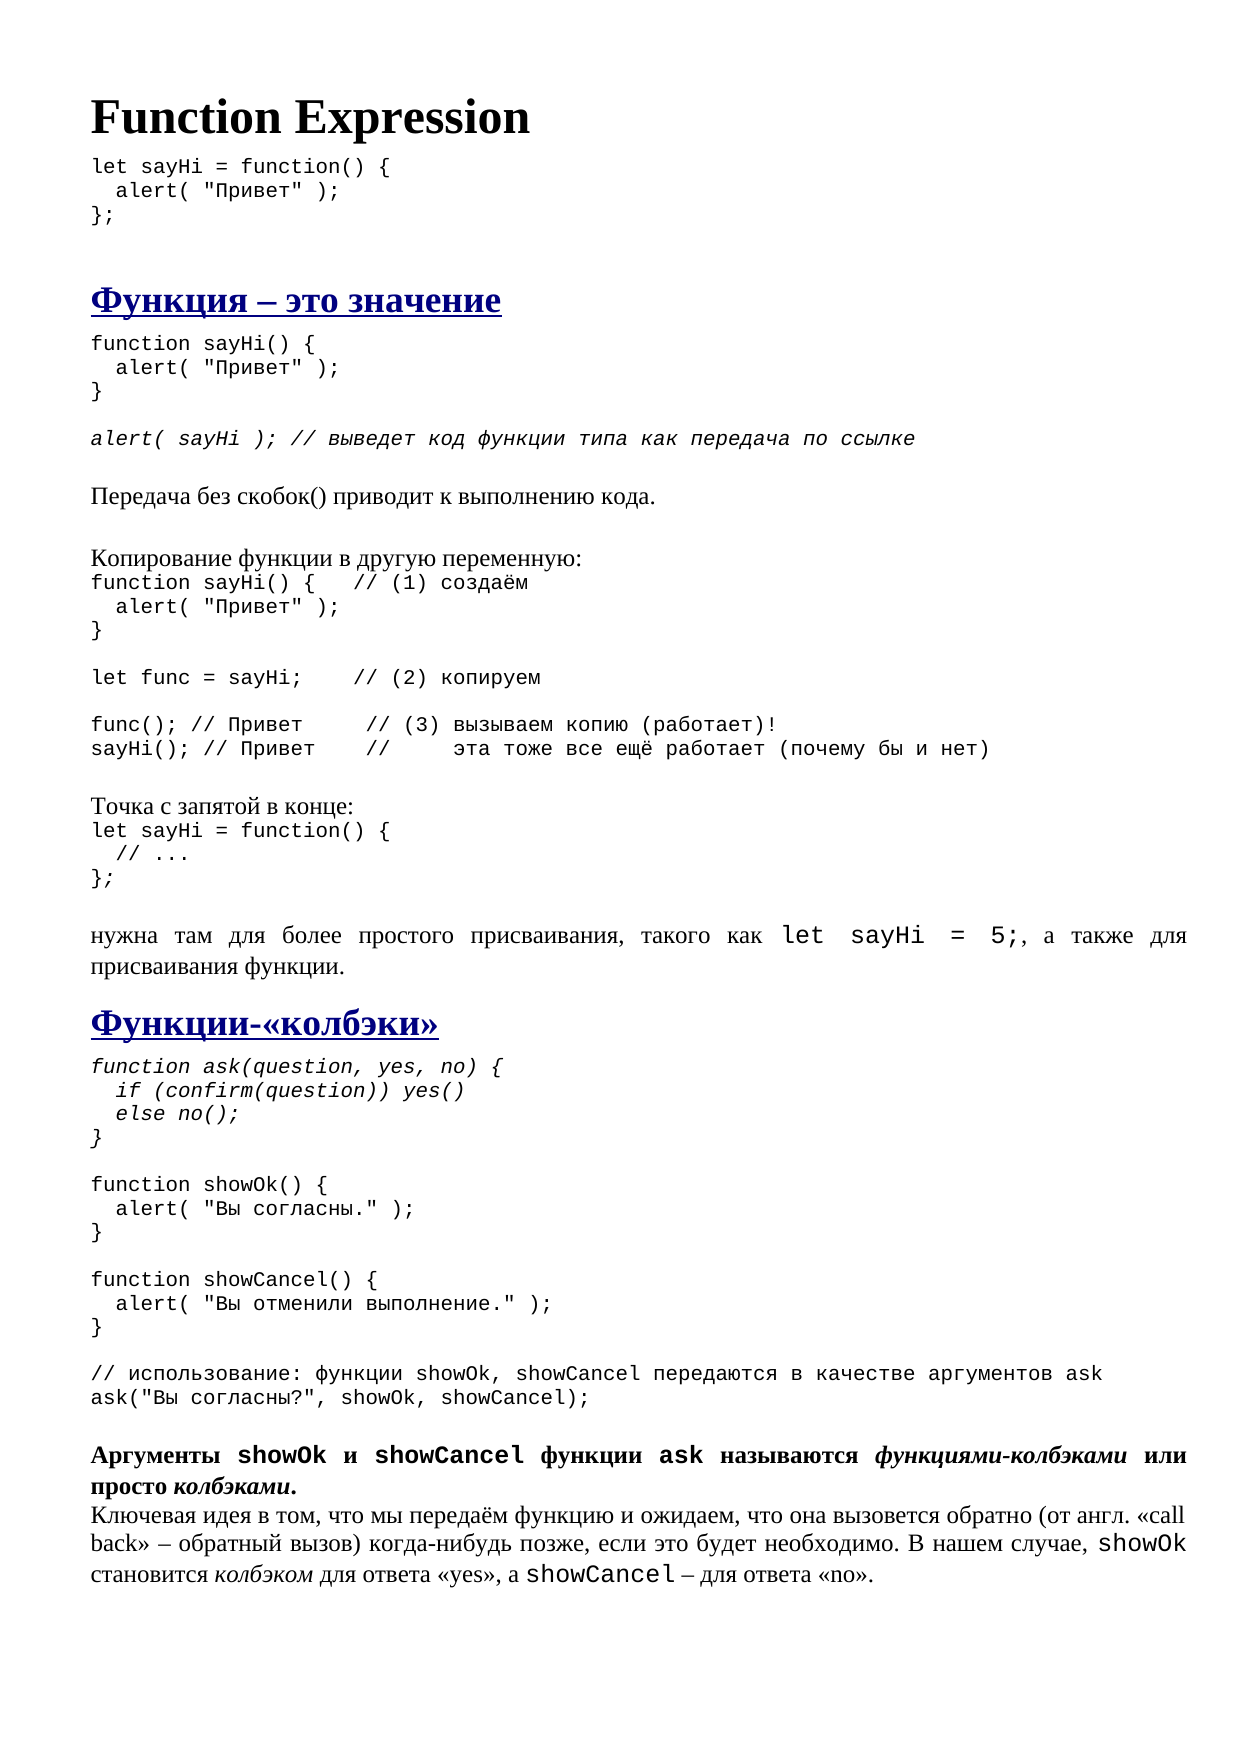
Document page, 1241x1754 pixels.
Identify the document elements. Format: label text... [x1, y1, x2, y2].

text Аргументы showOk и showCancel функции ask называются функциями-колбэками или просто колбэками. [90, 1440, 1187, 1500]
text Точка с запятой в конце: [90, 791, 1187, 819]
subtitle Function Expression [90, 86, 1187, 144]
text alert( "Вы отменили выполнение." ); [90, 1292, 1187, 1316]
text function showCancel() { [90, 1269, 1187, 1292]
text } [90, 1316, 1187, 1340]
text }; [90, 204, 1187, 227]
text alert( "Привет" ); [90, 357, 1187, 381]
text alert( sayHi ); // выведет код функции типа как передача по ссылке [90, 428, 1187, 451]
text function sayHi() { [90, 333, 1187, 357]
text } [90, 619, 1187, 643]
text let sayHi = function() { [90, 156, 1187, 180]
text sayHi(); // Привет // эта тоже все ещё работает (почему бы и нет) [90, 738, 1187, 761]
text if (confirm(question)) yes() [90, 1080, 1187, 1103]
text function ask(question, yes, no) { [90, 1056, 1187, 1080]
text func(); // Привет // (3) вызываем копию (работает)! [90, 714, 1187, 738]
text } [90, 1222, 1187, 1245]
text function showOk() { [90, 1174, 1187, 1198]
text Передача без скобок() приводит к выполнению кода. [90, 481, 1187, 510]
text }; [90, 867, 1187, 891]
text Копирование функции в другую переменную: [90, 543, 1187, 572]
subtitle Функции-«колбэки» [90, 1000, 1187, 1043]
text // ... [90, 843, 1187, 867]
text let func = sayHi; // (2) копируем [90, 667, 1187, 690]
subtitle Функция – это значение [90, 278, 1187, 321]
text alert( "Привет" ); [90, 596, 1187, 619]
text ask("Вы согласны?", showOk, showCancel); [90, 1387, 1187, 1411]
text } [90, 381, 1187, 404]
text нужна там для более простого присваивания, такого как let sayHi = 5;, а также для присваивания функции. [90, 920, 1187, 979]
text Ключевая идея в том, что мы передаём функцию и ожидаем, что она вызовется обратно (от англ. «call back» – обратный вызов) когда-нибудь позже, если это будет необходимо. В нашем случае, showOk становится колбэком для ответа «yes», а showCancel – для ответа «no». [90, 1500, 1187, 1590]
text // использование: функции showOk, showCancel передаются в качестве аргументов ask [90, 1363, 1187, 1387]
text function sayHi() { // (1) создаём [90, 572, 1187, 596]
text alert( "Привет" ); [90, 180, 1187, 204]
text else no(); [90, 1103, 1187, 1127]
text } [90, 1127, 1187, 1151]
text let sayHi = function() { [90, 819, 1187, 843]
text alert( "Вы согласны." ); [90, 1198, 1187, 1222]
